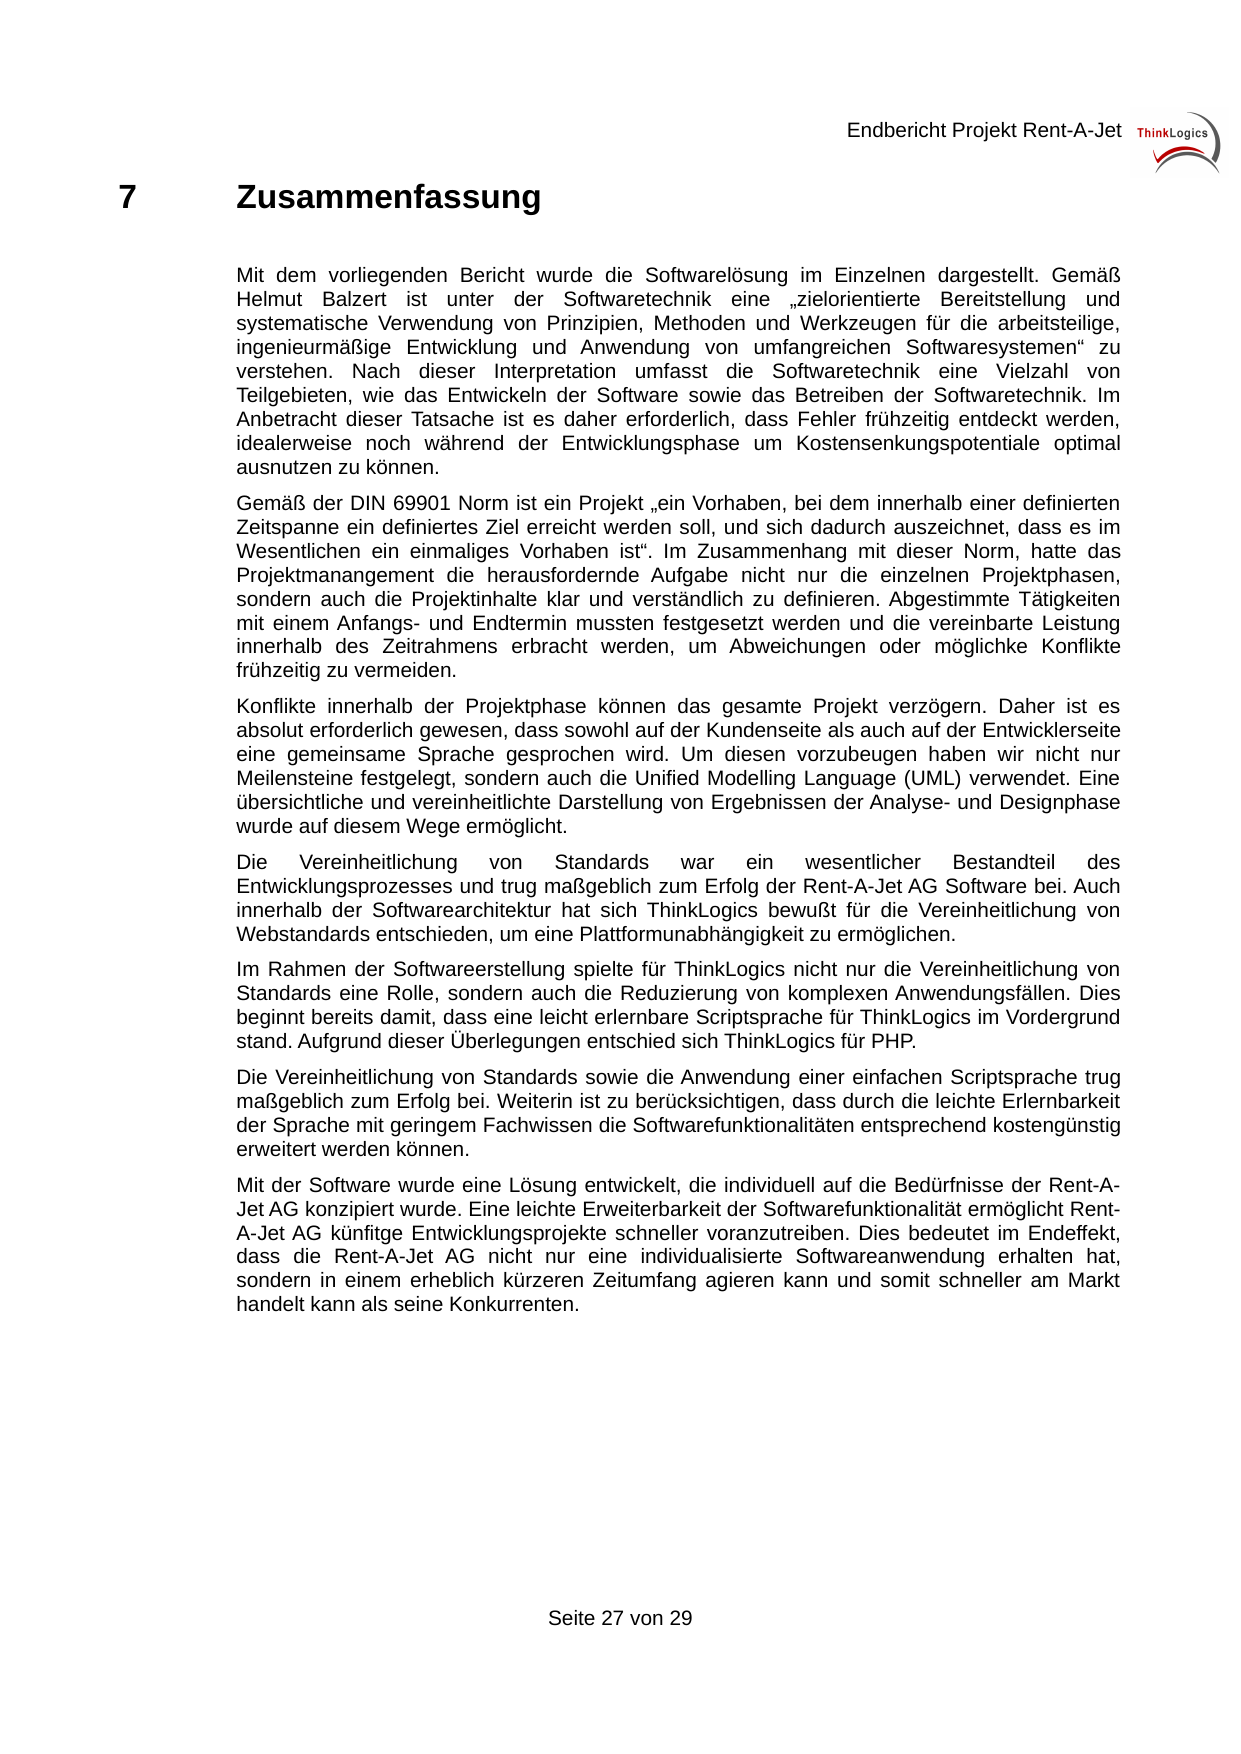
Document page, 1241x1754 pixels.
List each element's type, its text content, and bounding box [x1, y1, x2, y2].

text Gemäß der DIN 69901 Norm ist ein Projekt „ein Vorhaben, bei dem innerhalb einer definierten Zeitspanne ein definiertes Ziel erreicht werden soll, und sich dadurch auszeichnet, dass es im Wesentlichen ein einmaliges Vorhaben ist“. Im Zusammenhang mit dieser Norm, hatte das Projektmanangement die herausfordernde Aufgabe nicht nur die einzelnen Projektphasen, sondern auch die Projektinhalte klar und verständlich zu definieren. Abgestimmte Tätigkeiten mit einem Anfangs- und Endtermin mussten festgesetzt werden und die vereinbarte Leistung innerhalb des Zeitrahmens erbracht werden, um Abweichungen oder möglichke Konflikte frühzeitig zu vermeiden. [236, 491, 1122, 682]
text Mit der Software wurde eine Lösung entwickelt, die individuell auf die Bedürfnisse der Rent-A-Jet AG konzipiert wurde. Eine leichte Erweiterbarkeit der Softwarefunktionalität ermöglicht Rent-A-Jet AG künfitge Entwicklungsprojekte schneller voranzutreiben. Dies bedeutet im Endeffekt, dass die Rent-A-Jet AG nicht nur eine individualisierte Softwareanwendung erhalten hat, sondern in einem erheblich kürzeren Zeitumfang agieren kann und somit schneller am Markt handelt kann als seine Konkurrenten. [236, 1172, 1122, 1316]
text Die Vereinheitlichung von Standards sowie die Anwendung einer einfachen Scriptsprache trug maßgeblich zum Erfolg bei. Weiterin ist zu berücksichtigen, dass durch die leichte Erlernbarkeit der Sprache mit geringem Fachwissen die Softwarefunktionalitäten entsprechend kostengünstig erweitert werden können. [236, 1065, 1122, 1161]
text Die Vereinheitlichung von Standards war ein wesentlicher Bestandteil des Entwicklungsprozesses und trug maßgeblich zum Erfolg der Rent-A-Jet AG Software bei. Auch innerhalb der Softwarearchitektur hat sich ThinkLogics bewußt für die Vereinheitlichung von Webstandards entschieden, um eine Plattformunabhängigkeit zu ermöglichen. [236, 849, 1122, 945]
text Mit dem vorliegenden Bericht wurde die Softwarelösung im Einzelnen dargestellt. Gemäß Helmut Balzert ist unter der Softwaretechnik eine „zielorientierte Bereitstellung und systematische Verwendung von Prinzipien, Methoden und Werkzeugen für die arbeitsteilige, ingenieurmäßige Entwicklung und Anwendung von umfangreichen Softwaresystemen“ zu verstehen. Nach dieser Interpretation umfasst die Softwaretechnik eine Vielzahl von Teilgebieten, wie das Entwickeln der Software sowie das Betreiben der Softwaretechnik. Im Anbetracht dieser Tatsache ist es daher erforderlich, dass Fehler frühzeitig entdeckt werden, idealerweise noch während der Entwicklungsphase um Kostensenkungspotentiale optimal ausnutzen zu können. [236, 263, 1122, 479]
subtitle Zusammenfassung [118, 177, 1122, 216]
text Konflikte innerhalb der Projektphase können das gesamte Projekt verzögern. Daher ist es absolut erforderlich gewesen, dass sowohl auf der Kundenseite als auch auf der Entwicklerseite eine gemeinsame Sprache gesprochen wird. Um diesen vorzubeugen haben wir nicht nur Meilensteine festgelegt, sondern auch die Unified Modelling Language (UML) verwendet. Eine übersichtliche und vereinheitlichte Darstellung von Ergebnissen der Analyse- und Designphase wurde auf diesem Wege ermöglicht. [236, 694, 1122, 838]
text Im Rahmen der Softwareerstellung spielte für ThinkLogics nicht nur die Vereinheitlichung von Standards eine Rolle, sondern auch die Reduzierung von komplexen Anwendungsfällen. Dies beginnt bereits damit, dass eine leicht erlernbare Scriptsprache für ThinkLogics im Vordergrund stand. Aufgrund dieser Überlegungen entschied sich ThinkLogics für PHP. [236, 957, 1122, 1053]
picture [1130, 107, 1230, 178]
